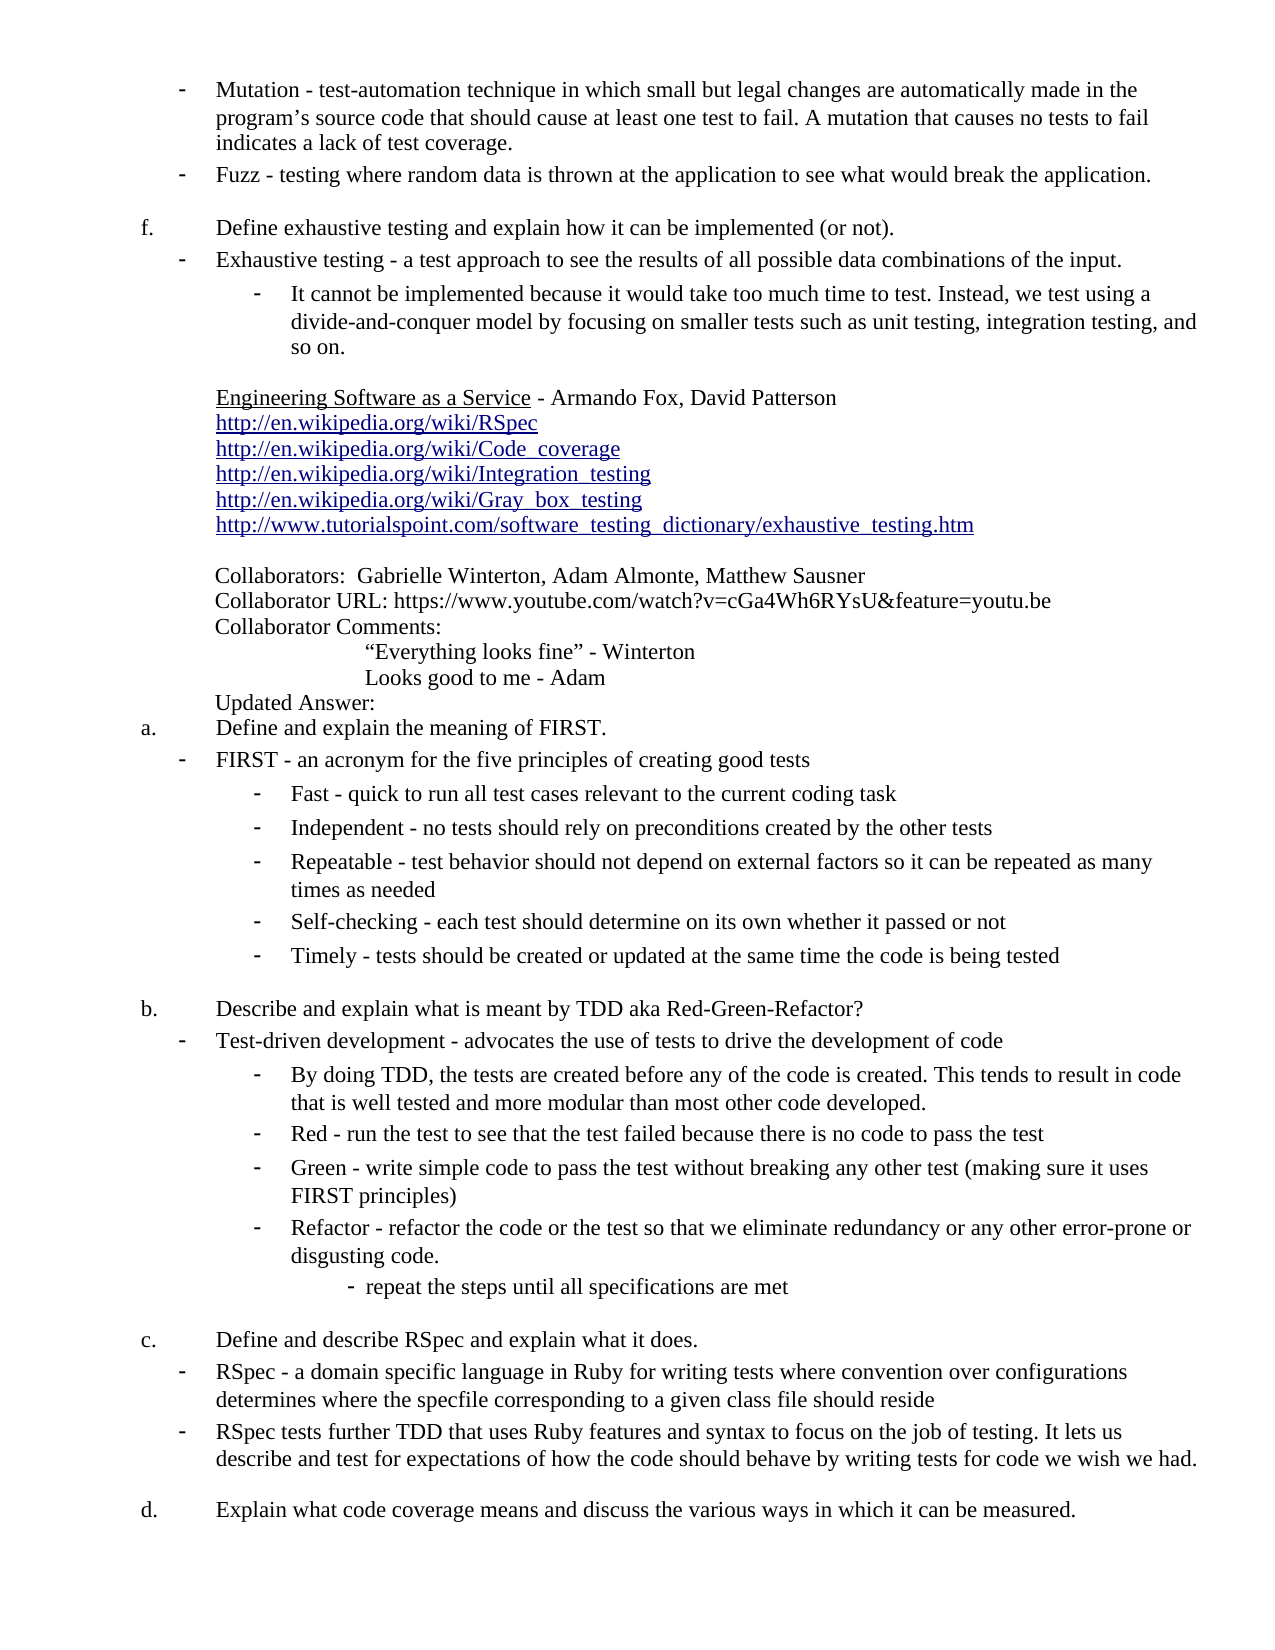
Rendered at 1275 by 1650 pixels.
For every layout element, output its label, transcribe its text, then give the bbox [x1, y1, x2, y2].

list Fast - quick to run all test cases relevant to the current coding task [253, 775, 1204, 809]
list Repeatable - test behavior should not depend on external factors so it can be repeated as many times as needed [253, 843, 1204, 902]
text b. Describe and explain what is meant by TDD aka Red-Green-Refactor? [141, 996, 1204, 1021]
text “Everything looks fine” - Winterton [214, 639, 1204, 664]
text f. Define exhaustive testing and explain how it can be implemented (or not). [141, 215, 1204, 241]
text Updated Answer: [214, 690, 1204, 715]
text Collaborator URL: https://www.youtube.com/watch?v=cGa4Wh6RYsU&feature=youtu.be [214, 588, 1204, 614]
text http://en.wikipedia.org/wiki/Gray_box_testing [141, 487, 1204, 512]
text Looks good to me - Adam [214, 664, 1204, 690]
list RSpec tests further TDD that uses Ruby features and syntax to focus on the job of testing. It lets us describe and test for expectations of how the code should behave by writing tests for code we wish we had. [178, 1412, 1204, 1472]
list Exhaustive testing - a test approach to see the results of all possible data combinations of the input. [178, 241, 1204, 275]
list Independent - no tests should rely on preconditions created by the other tests [253, 809, 1204, 843]
list Green - write simple code to pass the test without breaking any other test (making sure it uses FIRST principles) [253, 1149, 1204, 1208]
text http://en.wikipedia.org/wiki/Code_coverage [141, 436, 1204, 461]
list Refactor - refactor the code or the test so that we eliminate redundancy or any other error-prone or disgusting code. [253, 1208, 1204, 1268]
list RSpec - a domain specific language in Ruby for writing tests where convention over configurations determines where the specfile corresponding to a given class file should reside [178, 1353, 1204, 1412]
list Fuzz - testing where random data is thrown at the application to see what would break the application. [178, 156, 1204, 190]
text http://en.wikipedia.org/wiki/Integration_testing [141, 461, 1204, 487]
text http://en.wikipedia.org/wiki/RSpec [141, 410, 1204, 436]
text d. Explain what code coverage means and discuss the various ways in which it can be measured. [141, 1497, 1204, 1523]
list Timely - tests should be created or updated at the same time the code is being tested [253, 937, 1204, 971]
list repeat the steps until all specifications are met [347, 1268, 1204, 1302]
text c. Define and describe RSpec and explain what it does. [141, 1327, 1204, 1353]
text Engineering Software as a Service - Armando Fox, David Patterson [141, 385, 1204, 410]
text Collaborator Comments: [214, 614, 1204, 639]
list It cannot be implemented because it would take too much time to test. Instead, we test using a divide-and-conquer model by focusing on smaller tests such as unit testing, integration testing, and so on. [253, 275, 1204, 359]
text a. Define and explain the meaning of FIRST. [141, 715, 1204, 741]
list Mutation - test-automation technique in which small but legal changes are automatically made in the program’s source code that should cause at least one test to fail. A mutation that causes no tests to fail indicates a lack of test coverage. [178, 71, 1204, 156]
text http://www.tutorialspoint.com/software_testing_dictionary/exhaustive_testing.htm [141, 512, 1204, 537]
text Collaborators: Gabrielle Winterton, Adam Almonte, Matthew Sausner [214, 563, 1204, 588]
list Self-checking - each test should determine on its own whether it passed or not [253, 902, 1204, 937]
list By doing TDD, the tests are created before any of the code is created. This tends to result in code that is well tested and more modular than most other code developed. [253, 1056, 1204, 1115]
list FIRST - an acronym for the five principles of creating good tests [178, 741, 1204, 775]
list Test-driven development - advocates the use of tests to drive the development of code [178, 1021, 1204, 1056]
list Red - run the test to see that the test failed because there is no code to pass the test [253, 1115, 1204, 1149]
